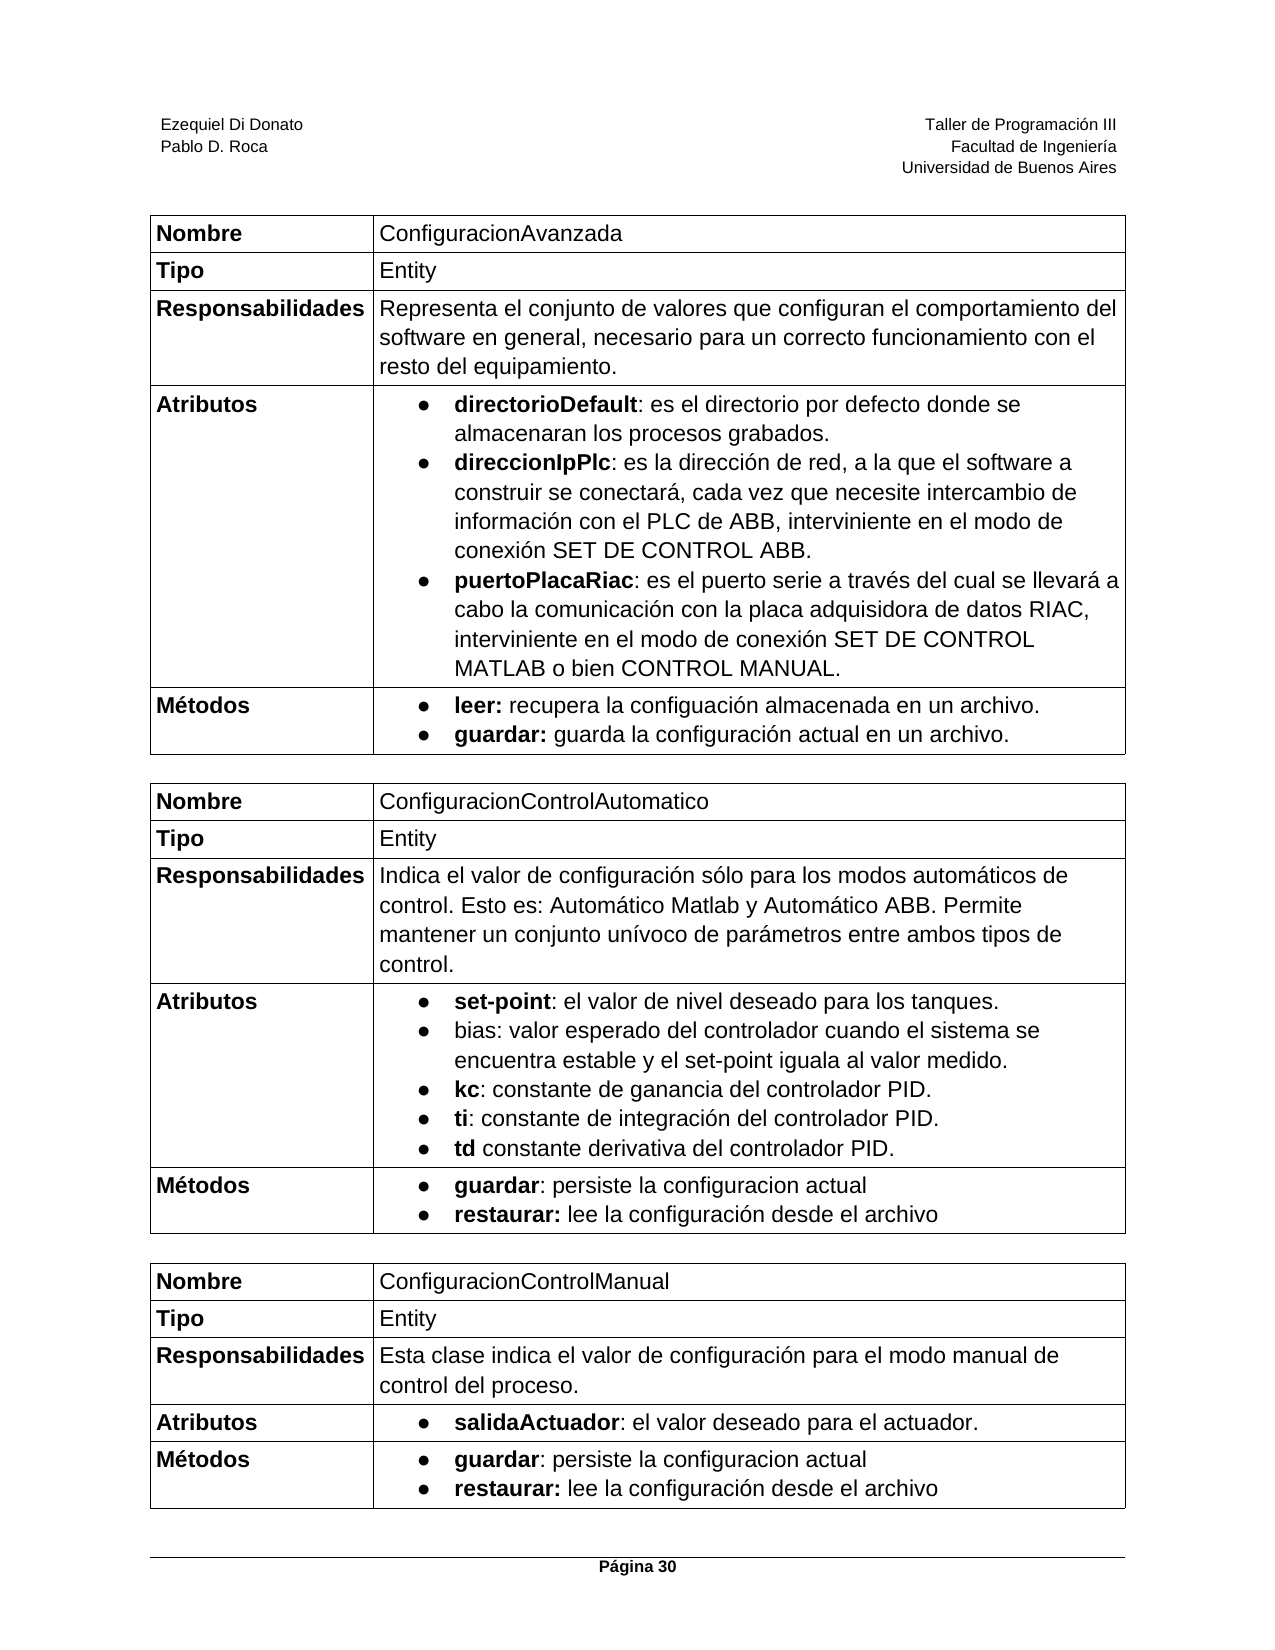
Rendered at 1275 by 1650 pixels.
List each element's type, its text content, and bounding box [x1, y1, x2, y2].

table_header ConfiguracionControlAutomatico [374, 784, 1125, 820]
table_cell Atributos [151, 984, 373, 1167]
table_cell Tipo [151, 253, 373, 289]
table_cell set-point: el valor de nivel deseado para los tanques. bias: valor esperado del controlador cuando el sistema se encuentra estable y el set-point iguala al valor medido. kc: constante de ganancia del controlador PID. ti: constante de integración del controlador PID. td constante derivativa del controlador PID. [374, 984, 1125, 1167]
table_cell Tipo [151, 821, 373, 857]
table_cell Métodos [151, 1168, 373, 1233]
table_cell directorioDefault: es el directorio por defecto donde se almacenaran los procesos grabados. direccionIpPlc: es la dirección de red, a la que el software a construir se conectará, cada vez que necesite intercambio de información con el PLC de ABB, interviniente en el modo de conexión SET DE CONTROL ABB. puertoPlacaRiac: es el puerto serie a través del cual se llevará a cabo la comunicación con la placa adquisidora de datos RIAC, interviniente en el modo de conexión SET DE CONTROL MATLAB o bien CONTROL MANUAL. [374, 386, 1125, 687]
table_cell leer: recupera la configuación almacenada en un archivo. guardar: guarda la configuración actual en un archivo. [374, 688, 1125, 753]
table_cell Tipo [151, 1301, 373, 1337]
table_cell Entity [374, 253, 1125, 289]
table_cell Responsabilidades [151, 859, 373, 983]
table_cell Métodos [151, 1442, 373, 1507]
table_header Nombre [151, 216, 373, 252]
table_cell Responsabilidades [151, 291, 373, 385]
table_cell Atributos [151, 1405, 373, 1441]
table_header Nombre [151, 784, 373, 820]
table_cell guardar: persiste la configuracion actual restaurar: lee la configuración desde el archivo [374, 1442, 1125, 1507]
table_cell salidaActuador: el valor deseado para el actuador. [374, 1405, 1125, 1441]
table_cell Métodos [151, 688, 373, 753]
table_cell guardar: persiste la configuracion actual restaurar: lee la configuración desde el archivo [374, 1168, 1125, 1233]
table_header ConfiguracionControlManual [374, 1264, 1125, 1300]
table_header ConfiguracionAvanzada [374, 216, 1125, 252]
table_cell Entity [374, 821, 1125, 857]
table_cell Entity [374, 1301, 1125, 1337]
table_header Nombre [151, 1264, 373, 1300]
table_cell Esta clase indica el valor de configuración para el modo manual de control del proceso. [374, 1338, 1125, 1404]
table_cell Responsabilidades [151, 1338, 373, 1404]
table_cell Indica el valor de configuración sólo para los modos automáticos de control. Esto es: Automático Matlab y Automático ABB. Permite mantener un conjunto unívoco de parámetros entre ambos tipos de control. [374, 859, 1125, 983]
table_cell Representa el conjunto de valores que configuran el comportamiento del software en general, necesario para un correcto funcionamiento con el resto del equipamiento. [374, 291, 1125, 385]
table_cell Atributos [151, 386, 373, 687]
